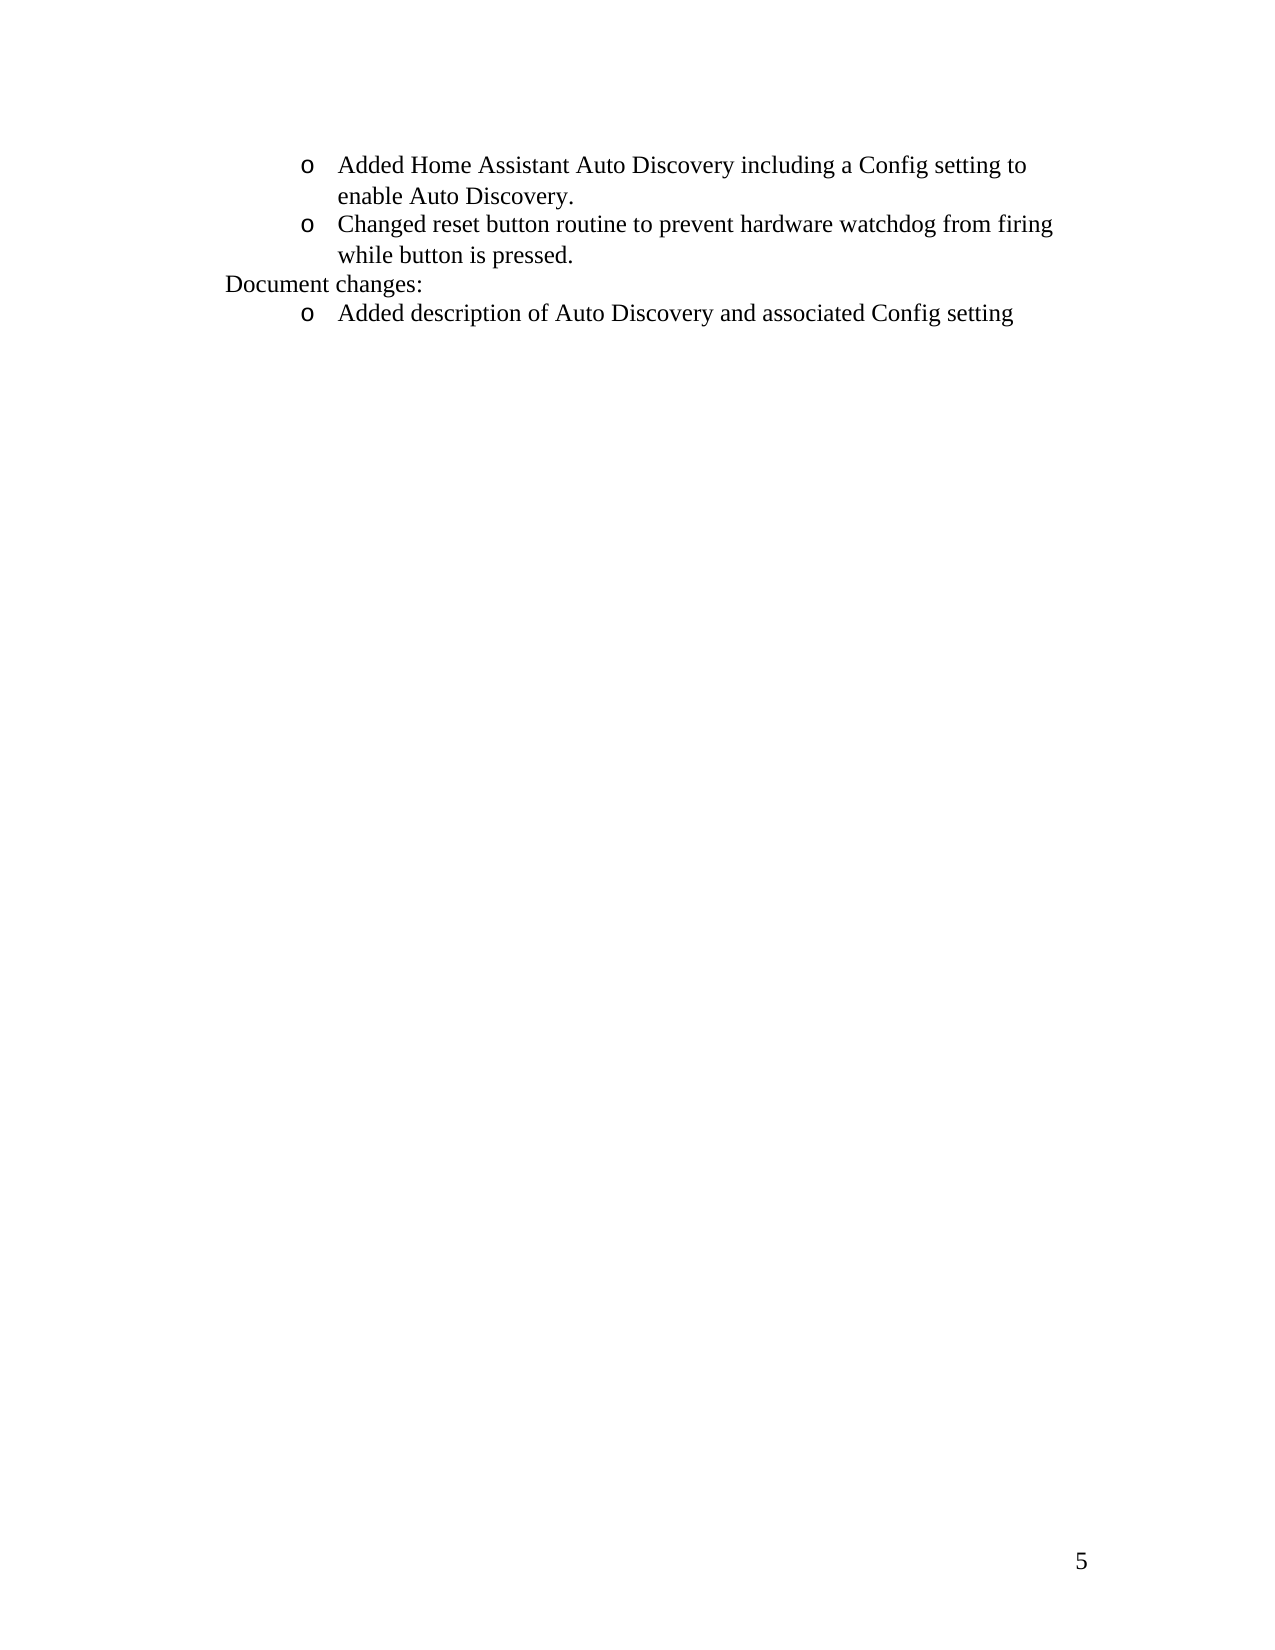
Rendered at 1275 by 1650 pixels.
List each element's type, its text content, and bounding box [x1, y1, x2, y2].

list Changed reset button routine to prevent hardware watchdog from firing while button is pressed. [300, 209, 1087, 269]
list Added Home Assistant Auto Discovery including a Config setting to enable Auto Discovery. [300, 150, 1087, 209]
text Document changes: [225, 269, 1087, 298]
list Added description of Auto Discovery and associated Config setting [300, 298, 1087, 329]
